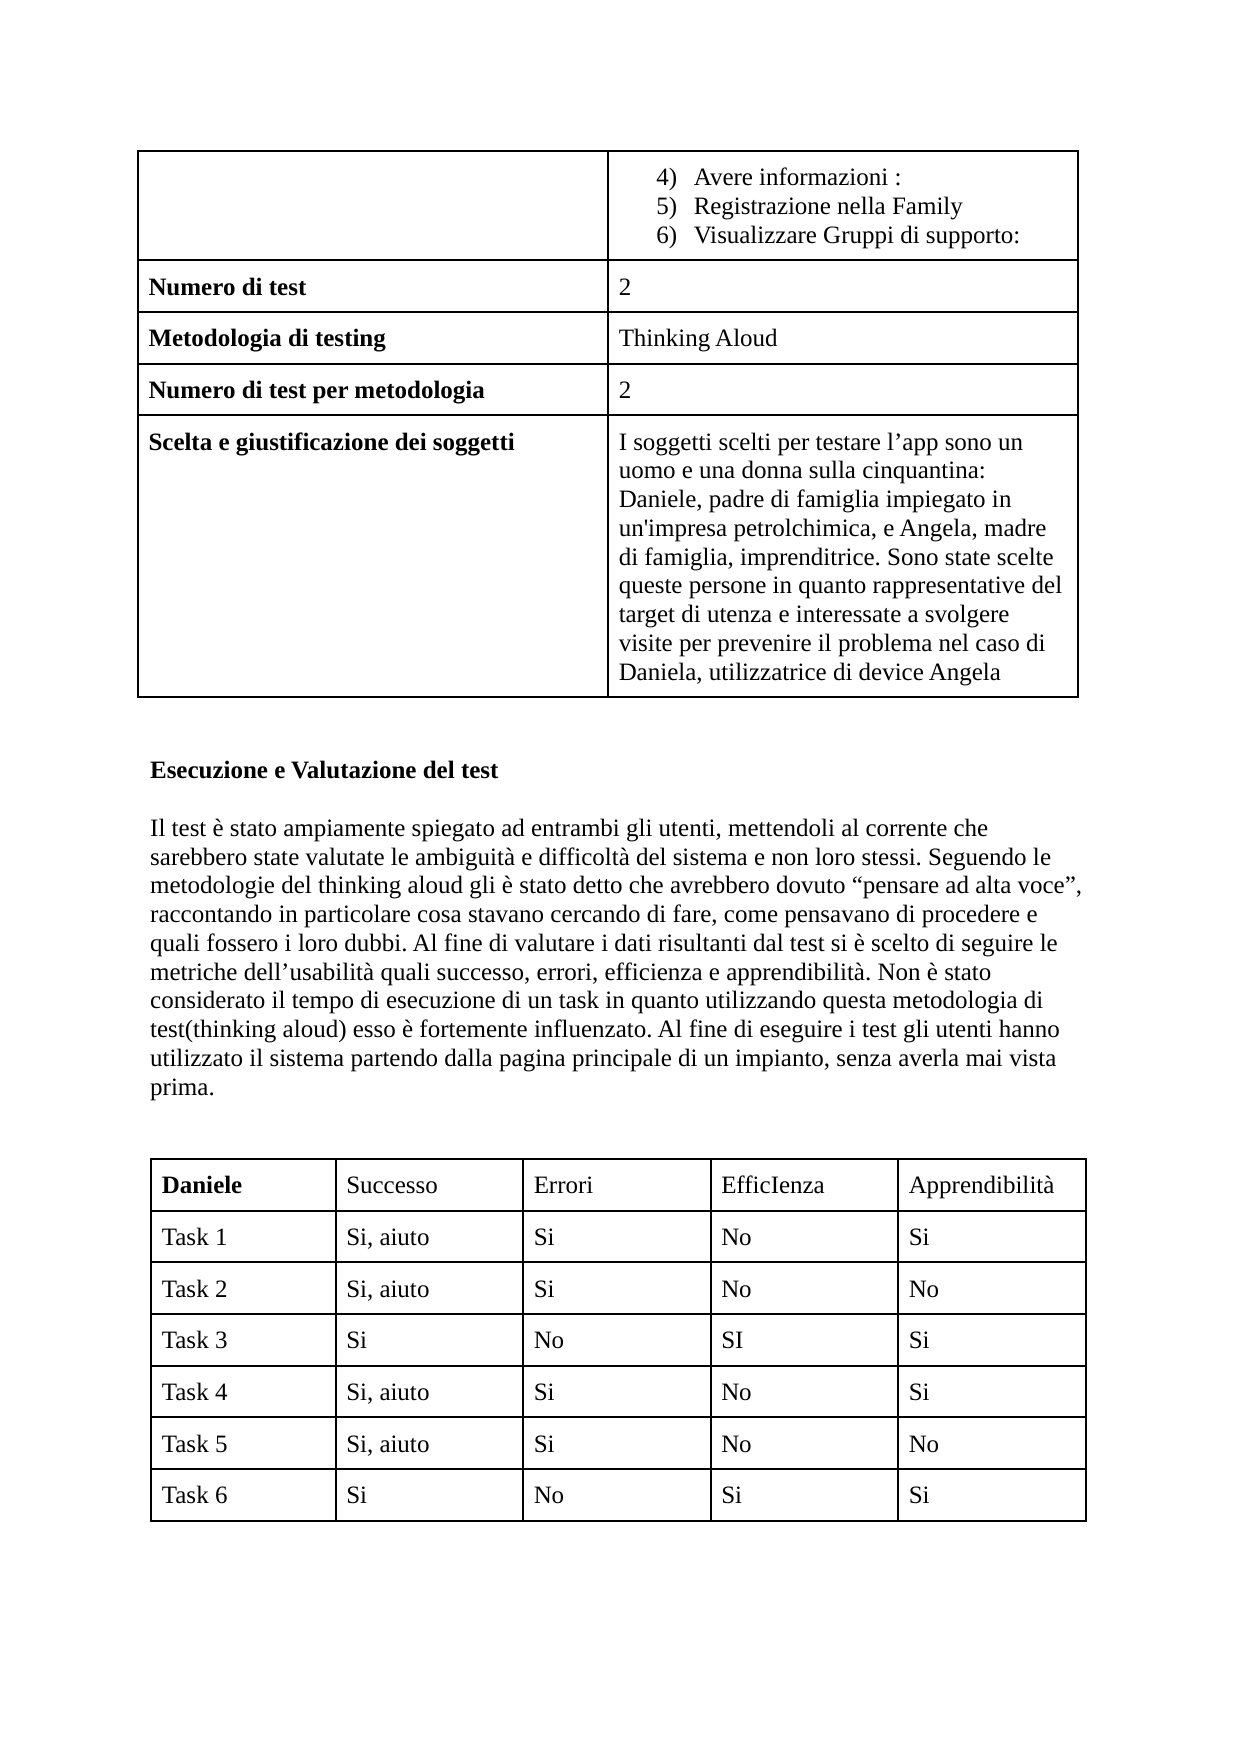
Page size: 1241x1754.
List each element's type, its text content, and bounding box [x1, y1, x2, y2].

table_cell Numero di test per metodologia [139, 365, 607, 414]
table_cell Numero di test [139, 261, 607, 311]
table_cell Si [524, 1212, 710, 1261]
table_cell No [899, 1263, 1085, 1313]
table_cell Acquisto di un prodotto Ricevere un supporto: Trovare una clinica Avere informazioni : Registrazione nella Family Visualizzare Gruppi di supporto: [609, 152, 1077, 259]
table_cell Task 2 [152, 1263, 335, 1313]
table_cell 2 [609, 365, 1077, 414]
table_cell Si [524, 1263, 710, 1313]
table_cell Si [524, 1367, 710, 1416]
table_cell Metodologia di testing [139, 313, 607, 362]
table_cell Si, aiuto [337, 1418, 522, 1468]
table_cell Si, aiuto [337, 1212, 522, 1261]
table_header Successo [337, 1160, 522, 1209]
table_cell Task 5 [152, 1418, 335, 1468]
table_cell No [712, 1263, 897, 1313]
table_cell Thinking Aloud [609, 313, 1077, 362]
table_cell No [899, 1418, 1085, 1468]
table_cell Si [899, 1470, 1085, 1519]
table_cell [139, 152, 607, 259]
table_header Apprendibilità [899, 1160, 1085, 1209]
table_cell Task 3 [152, 1315, 335, 1364]
table_cell No [712, 1367, 897, 1416]
table_cell Si [712, 1470, 897, 1519]
table_cell Si [899, 1212, 1085, 1261]
table_cell SI [712, 1315, 897, 1364]
table_cell Si [899, 1315, 1085, 1364]
table_cell 2 [609, 261, 1077, 311]
table_cell Si [337, 1470, 522, 1519]
table_cell Si [337, 1315, 522, 1364]
table_header Daniele [152, 1160, 335, 1209]
table_cell Scelta e giustificazione dei soggetti [139, 416, 607, 696]
table_header Errori [524, 1160, 710, 1209]
table_cell Si, aiuto [337, 1367, 522, 1416]
table_cell Task 1 [152, 1212, 335, 1261]
table_cell Si, aiuto [337, 1263, 522, 1313]
text Il test è stato ampiamente spiegato ad entrambi gli utenti, mettendoli al corrente che sarebbero state valutate le ambiguità e difficoltà del sistema e non loro stessi. Seguendo le metodologie del thinking aloud gli è stato detto che avrebbero dovuto “pensare ad alta voce”, raccontando in particolare cosa stavano cercando di fare, come pensavano di procedere e quali fossero i loro dubbi. Al fine di valutare i dati risultanti dal test si è scelto di seguire le metriche dell’usabilità quali successo, errori, efficienza e apprendibilità. Non è stato considerato il tempo di esecuzione di un task in quanto utilizzando questa metodologia di test(thinking aloud) esso è fortemente influenzato. Al fine di eseguire i test gli utenti hanno utilizzato il sistema partendo dalla pagina principale di un impianto, senza averla mai vista prima. [150, 813, 1090, 1100]
text Esecuzione e Valutazione del test [150, 755, 1090, 784]
table_cell Si [899, 1367, 1085, 1416]
table_cell I soggetti scelti per testare l’app sono un uomo e una donna sulla cinquantina: Daniele,​ padre di famiglia impiegato in un'impresa petrolchimica, e Angela, ​madre di famiglia, imprenditrice. Sono state scelte queste persone in quanto rappresentative del target di utenza e interessate a svolgere visite per prevenire il problema nel caso di Daniela, utilizzatrice di device Angela [609, 416, 1077, 696]
table_cell Task 6 [152, 1470, 335, 1519]
table_header EfficIenza [712, 1160, 897, 1209]
table_cell Task 4 [152, 1367, 335, 1416]
table_cell No [524, 1470, 710, 1519]
table_cell No [524, 1315, 710, 1364]
table_cell No [712, 1212, 897, 1261]
table_cell No [712, 1418, 897, 1468]
table_cell Si [524, 1418, 710, 1468]
